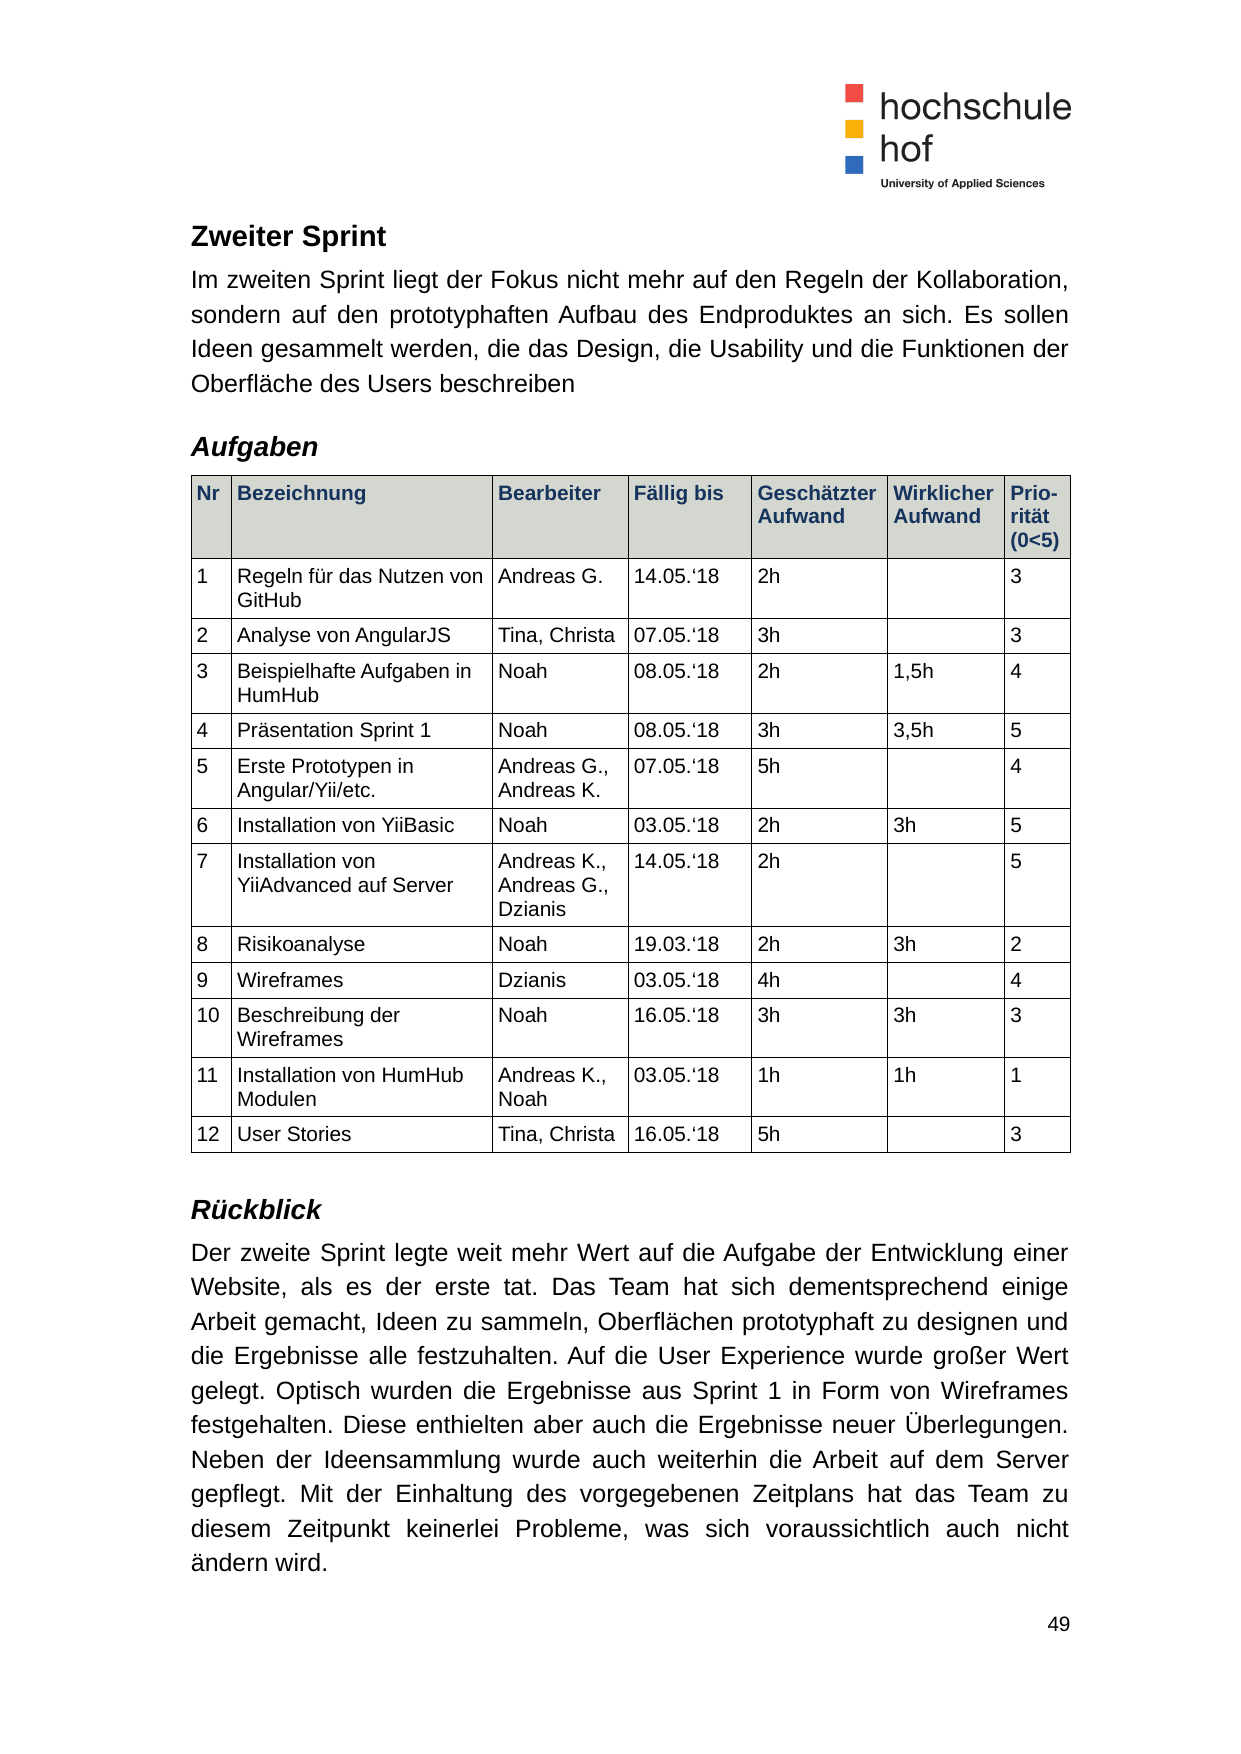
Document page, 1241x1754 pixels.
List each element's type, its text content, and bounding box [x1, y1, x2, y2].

table_cell Installation von YiiAdvanced auf Server [232, 844, 492, 926]
table_header Wirklicher Aufwand [888, 476, 1004, 558]
table_cell 5 [1005, 844, 1070, 926]
table_cell 4 [1005, 963, 1070, 997]
table_cell 11 [192, 1058, 231, 1116]
table_header Geschätzter Aufwand [752, 476, 887, 558]
text Der zweite Sprint legte weit mehr Wert auf die Aufgabe der Entwicklung einer Website, als es der erste tat. Das Team hat sich dementsprechend einige Arbeit gemacht, Ideen zu sammeln, Oberflächen prototyphaft zu designen und die Ergebnisse alle festzuhalten. Auf die User Experience wurde großer Wert gelegt. Optisch wurden die Ergebnisse aus Sprint 1 in Form von Wireframes festgehalten. Diese enthielten aber auch die Ergebnisse neuer Überlegungen. Neben der Ideensammlung wurde auch weiterhin die Arbeit auf dem Server gepflegt. Mit der Einhaltung des vorgegebenen Zeitplans hat das Team zu diesem Zeitpunkt keinerlei Probleme, was sich voraussichtlich auch nicht ändern wird. [191, 1238, 1070, 1577]
table_cell 3 [1005, 999, 1070, 1057]
table_cell Analyse von AngularJS [232, 619, 492, 653]
table_cell 2h [752, 809, 887, 843]
table_header Bezeichnung [232, 476, 492, 558]
table_cell 1 [192, 559, 231, 617]
table_cell User Stories [232, 1117, 492, 1152]
table_cell Dzianis [493, 963, 628, 997]
table_cell 3,5h [888, 714, 1004, 748]
table_cell 3h [752, 714, 887, 748]
table_cell 3 [1005, 619, 1070, 653]
table_cell 1h [888, 1058, 1004, 1116]
table_cell 3 [1005, 559, 1070, 617]
picture [845, 84, 1071, 189]
table_cell 08.05.‘18 [629, 714, 751, 748]
table_cell 19.03.‘18 [629, 927, 751, 962]
table_cell 08.05.‘18 [629, 654, 751, 712]
table_header Fällig bis [629, 476, 751, 558]
table_cell Beispielhafte Aufgaben in HumHub [232, 654, 492, 712]
table_cell 16.05.‘18 [629, 1117, 751, 1152]
table_cell Andreas G. [493, 559, 628, 617]
table_cell 03.05.‘18 [629, 1058, 751, 1116]
table_cell [888, 619, 1004, 653]
table_cell Tina, Christa [493, 619, 628, 653]
table_cell Noah [493, 654, 628, 712]
table_cell 7 [192, 844, 231, 926]
table_cell 3 [1005, 1117, 1070, 1152]
table_cell 2h [752, 844, 887, 926]
table_cell 2 [1005, 927, 1070, 962]
table_cell Andreas K., Noah [493, 1058, 628, 1116]
table_cell 07.05.‘18 [629, 749, 751, 807]
table_cell 5 [1005, 714, 1070, 748]
table_cell 3h [752, 999, 887, 1057]
table_cell Risikoanalyse [232, 927, 492, 962]
table_cell [888, 1117, 1004, 1152]
table_cell Andreas G., Andreas K. [493, 749, 628, 807]
table_cell Andreas K., Andreas G., Dzianis [493, 844, 628, 926]
table_cell 16.05.‘18 [629, 999, 751, 1057]
table_cell 4 [192, 714, 231, 748]
table_cell Beschreibung der Wireframes [232, 999, 492, 1057]
table_cell 5 [192, 749, 231, 807]
subtitle Rückblick [191, 1193, 1070, 1225]
table_cell 1h [752, 1058, 887, 1116]
table_cell 4h [752, 963, 887, 997]
table_cell 8 [192, 927, 231, 962]
table_cell Installation von HumHub Modulen [232, 1058, 492, 1116]
table_cell 6 [192, 809, 231, 843]
table_cell [888, 749, 1004, 807]
table_header Nr [192, 476, 231, 558]
table_cell 03.05.‘18 [629, 963, 751, 997]
table_cell 14.05.‘18 [629, 844, 751, 926]
table_cell 2h [752, 654, 887, 712]
table_cell 3h [752, 619, 887, 653]
table_cell [888, 844, 1004, 926]
table_cell 4 [1005, 654, 1070, 712]
table_header Prio-rität (0<5) [1005, 476, 1070, 558]
table_cell Tina, Christa [493, 1117, 628, 1152]
table_cell 5h [752, 1117, 887, 1152]
table_cell 5h [752, 749, 887, 807]
table_cell 12 [192, 1117, 231, 1152]
table_cell 1,5h [888, 654, 1004, 712]
table_cell Noah [493, 927, 628, 962]
table_cell 2h [752, 559, 887, 617]
table_cell Noah [493, 809, 628, 843]
table_cell 07.05.‘18 [629, 619, 751, 653]
table_cell Wireframes [232, 963, 492, 997]
table_cell 3h [888, 809, 1004, 843]
table_cell [888, 559, 1004, 617]
table_cell Regeln für das Nutzen von GitHub [232, 559, 492, 617]
subtitle Zweiter Sprint [191, 219, 1070, 253]
table_cell 10 [192, 999, 231, 1057]
table_cell Präsentation Sprint 1 [232, 714, 492, 748]
table_cell 2h [752, 927, 887, 962]
table_cell 9 [192, 963, 231, 997]
table_cell Noah [493, 714, 628, 748]
table_cell Installation von YiiBasic [232, 809, 492, 843]
table_cell [888, 963, 1004, 997]
table_cell 03.05.‘18 [629, 809, 751, 843]
table_header Bearbeiter [493, 476, 628, 558]
table_cell 5 [1005, 809, 1070, 843]
table_cell 14.05.‘18 [629, 559, 751, 617]
table_cell Erste Prototypen in Angular/Yii/etc. [232, 749, 492, 807]
text Im zweiten Sprint liegt der Fokus nicht mehr auf den Regeln der Kollaboration, sondern auf den prototyphaften Aufbau des Endproduktes an sich. Es sollen Ideen gesammelt werden, die das Design, die Usability und die Funktionen der Oberfläche des Users beschreiben [191, 265, 1070, 397]
table_cell 2 [192, 619, 231, 653]
subtitle Aufgaben [191, 430, 1070, 462]
table_cell 3h [888, 999, 1004, 1057]
table_cell Noah [493, 999, 628, 1057]
table_cell 1 [1005, 1058, 1070, 1116]
table_cell 4 [1005, 749, 1070, 807]
table_cell 3 [192, 654, 231, 712]
table_cell 3h [888, 927, 1004, 962]
